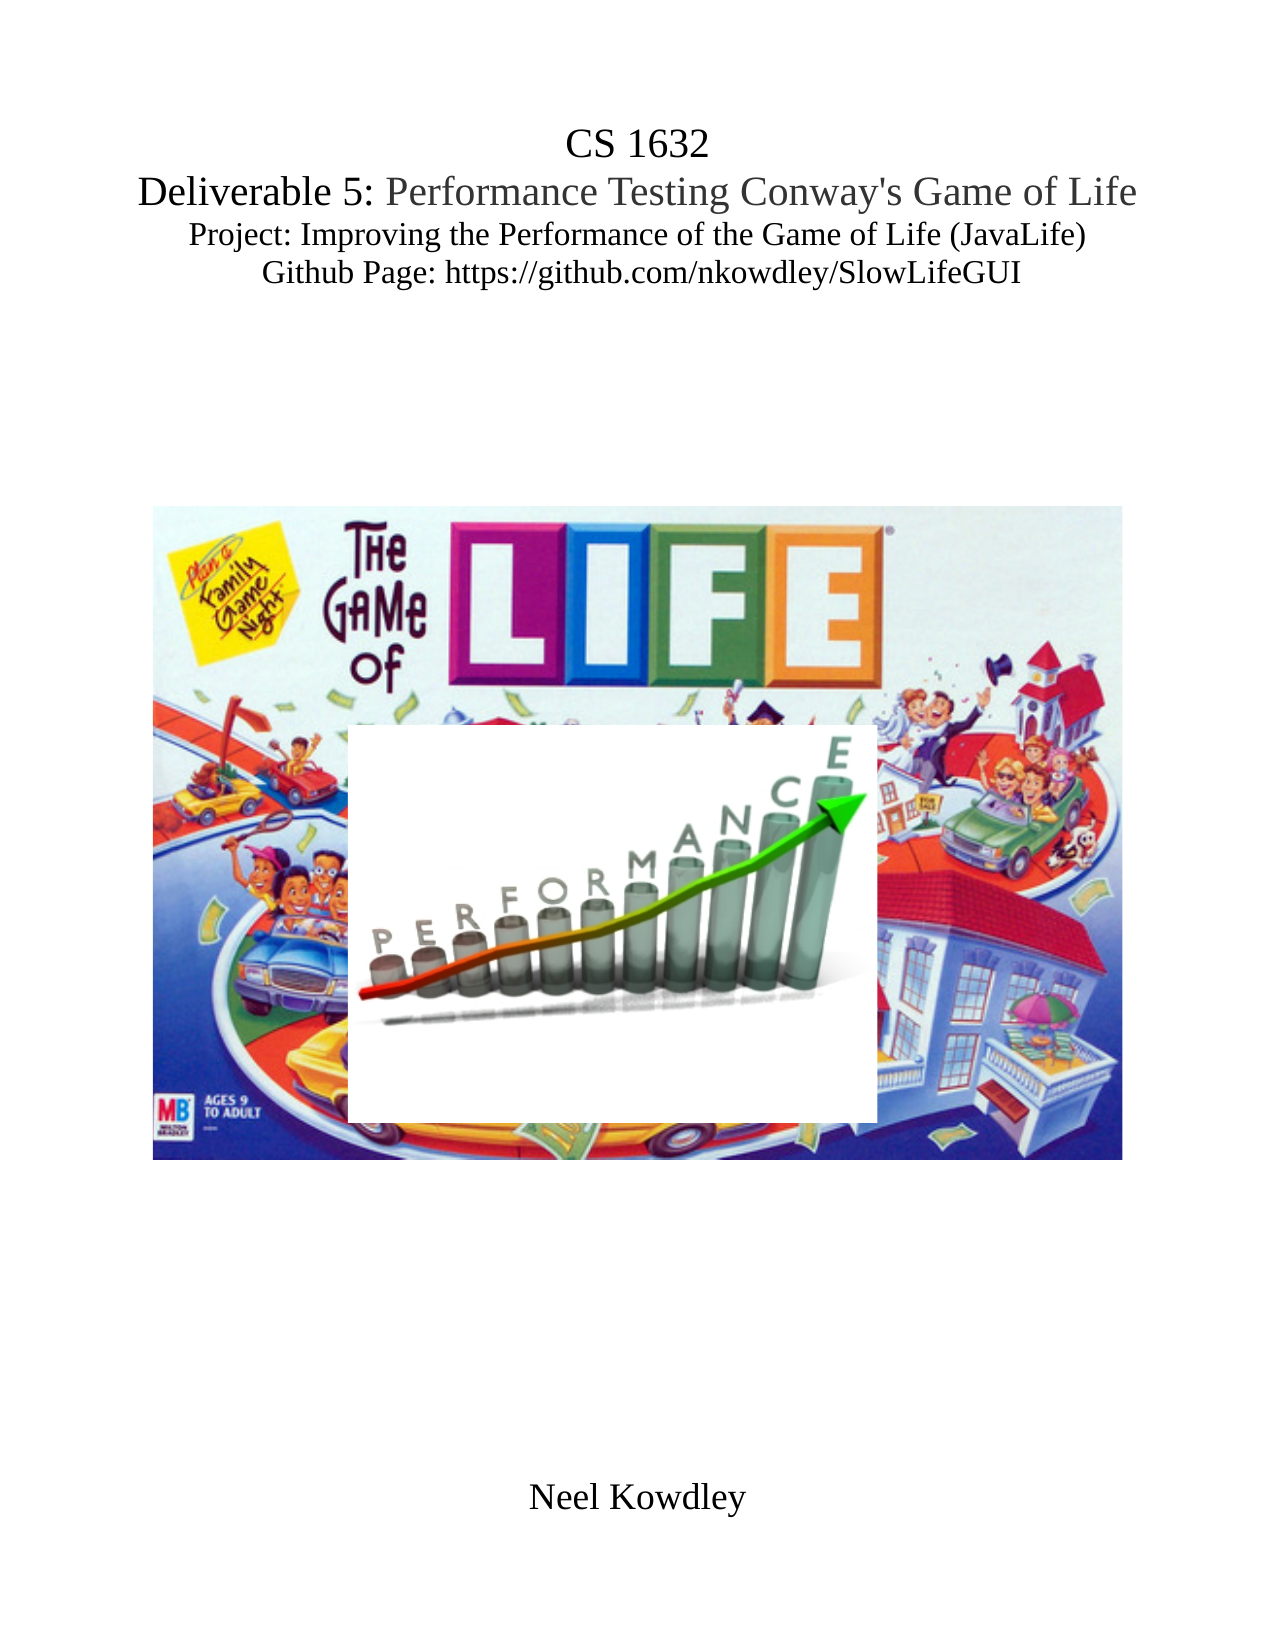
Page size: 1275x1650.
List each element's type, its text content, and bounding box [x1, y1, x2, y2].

text Neel Kowdley [118, 1474, 1157, 1517]
picture [152, 506, 1123, 1160]
text Github Page: https://github.com/nkowdley/SlowLifeGUI [118, 252, 1157, 291]
text Project: Improving the Performance of the Game of Life (JavaLife) [118, 214, 1157, 252]
text Deliverable 5: Performance Testing Conway's Game of Life [118, 166, 1157, 214]
text CS 1632 [118, 118, 1157, 166]
